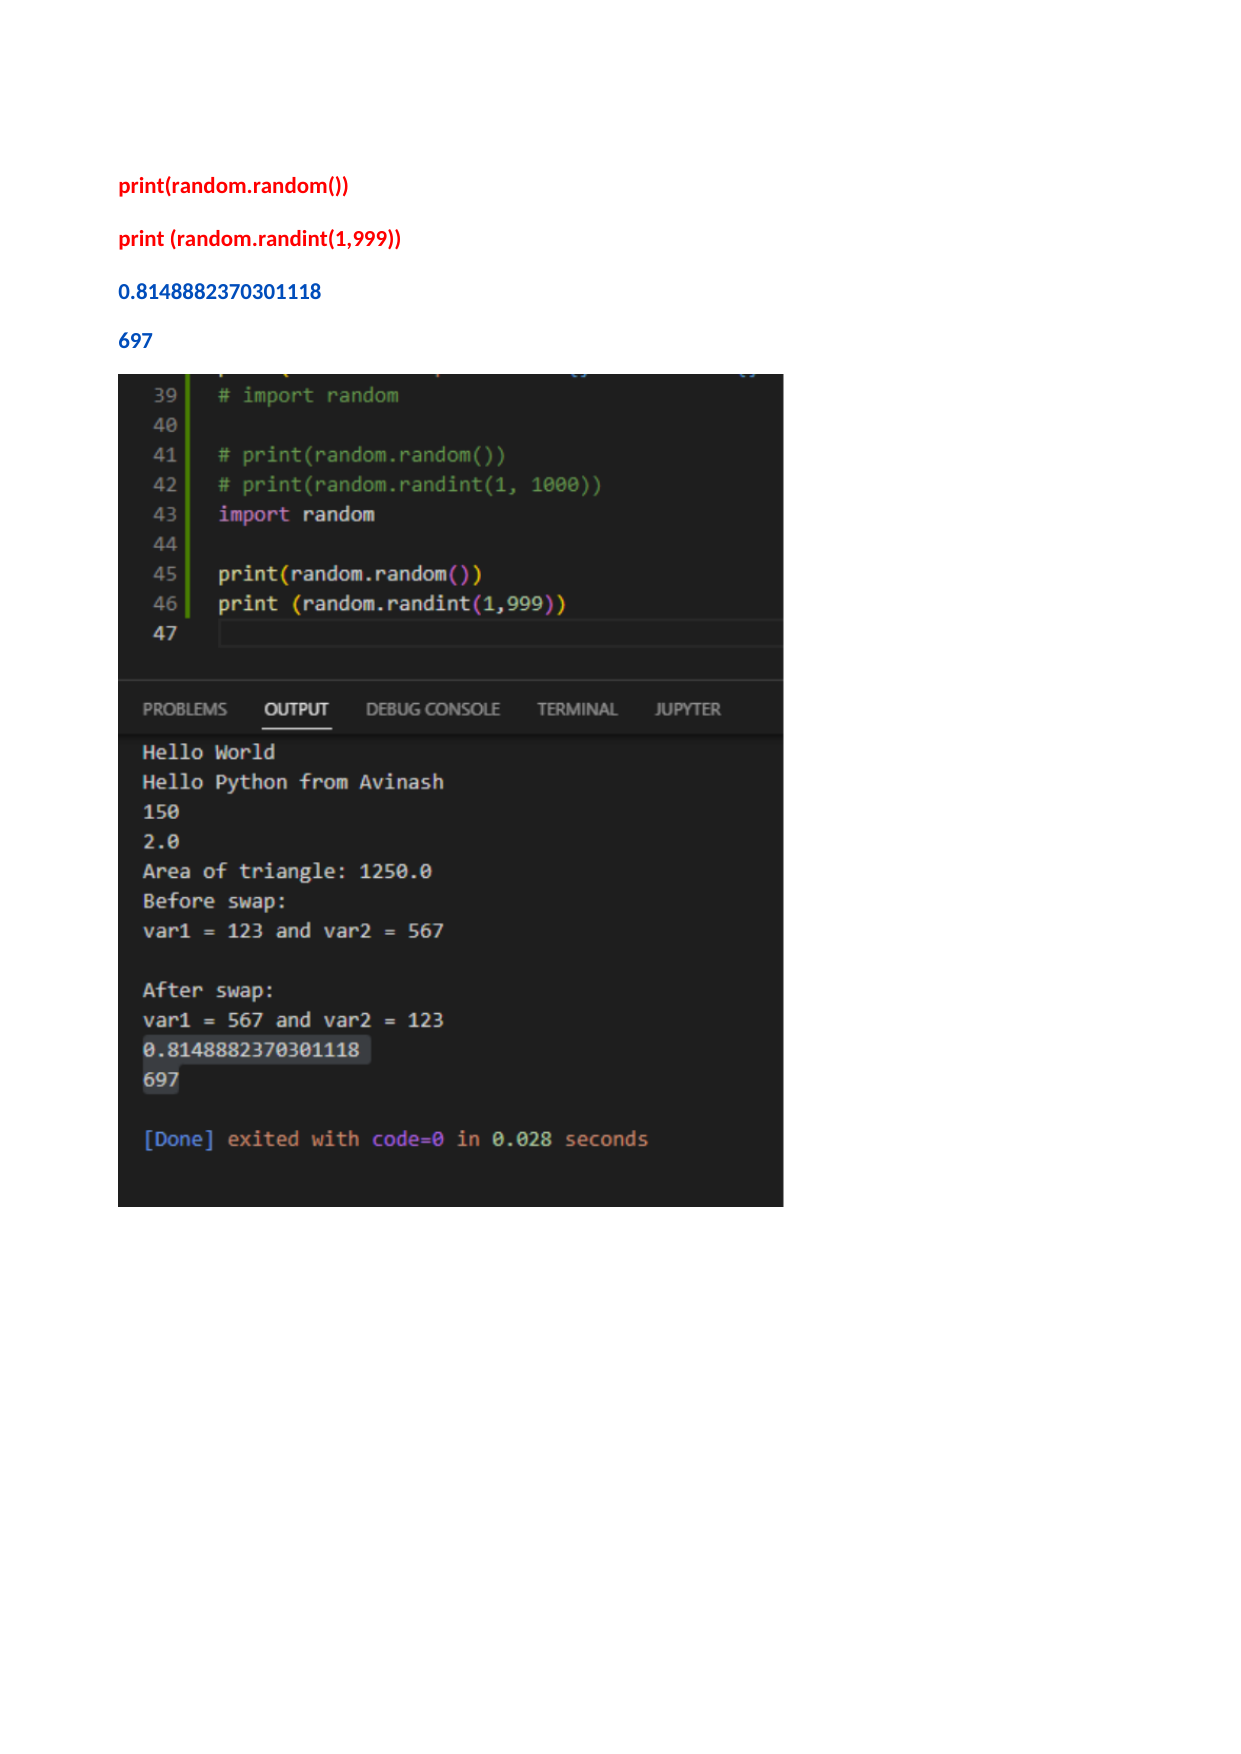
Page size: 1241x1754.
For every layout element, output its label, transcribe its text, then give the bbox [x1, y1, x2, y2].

text 697 [118, 326, 1122, 354]
text print(random.random()) [118, 171, 1122, 199]
text 0.8148882370301118 [118, 277, 1122, 305]
text print (random.randint(1,999)) [118, 224, 1122, 252]
